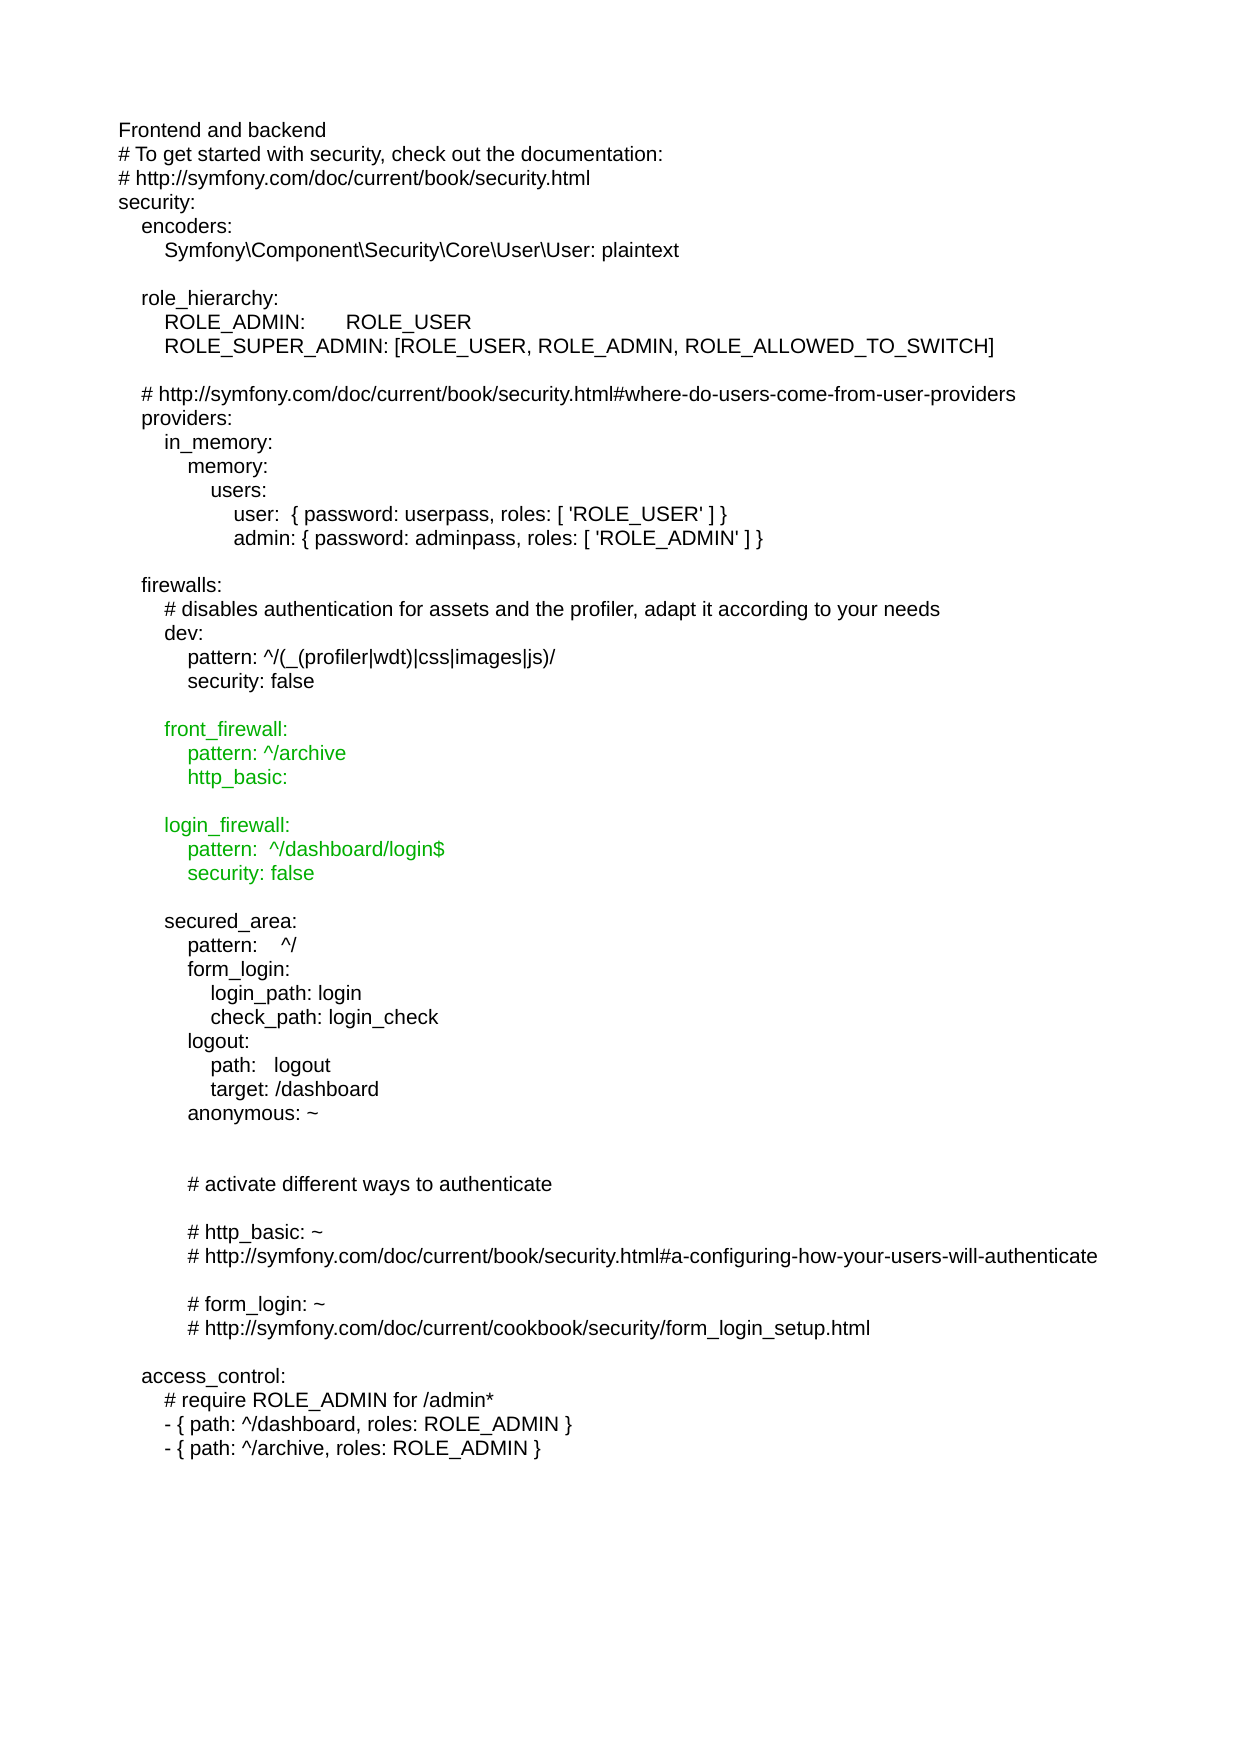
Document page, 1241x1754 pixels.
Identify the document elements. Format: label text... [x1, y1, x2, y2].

text pattern: ^/(_(profiler|wdt)|css|images|js)/ [118, 645, 1122, 669]
text users: [118, 477, 1122, 501]
text form_login: [118, 957, 1122, 981]
text login_firewall: [118, 813, 1122, 837]
text login_path: login [118, 981, 1122, 1004]
text pattern: ^/ [118, 933, 1122, 957]
text check_path: login_check [118, 1004, 1122, 1028]
text - { path: ^/dashboard, roles: ROLE_ADMIN } [118, 1412, 1122, 1436]
text dev: [118, 621, 1122, 645]
text # To get started with security, check out the documentation: [118, 142, 1122, 166]
text ROLE_SUPER_ADMIN: [ROLE_USER, ROLE_ADMIN, ROLE_ALLOWED_TO_SWITCH] [118, 334, 1122, 358]
text encoders: [118, 214, 1122, 238]
text security: false [118, 669, 1122, 693]
text ROLE_ADMIN: ROLE_USER [118, 310, 1122, 334]
text user: { password: userpass, roles: [ 'ROLE_USER' ] } [118, 501, 1122, 525]
text firewalls: [118, 573, 1122, 597]
text Symfony\Component\Security\Core\User\User: plaintext [118, 238, 1122, 262]
text # http_basic: ~ [118, 1220, 1122, 1244]
text # activate different ways to authenticate [118, 1172, 1122, 1196]
text anonymous: ~ [118, 1100, 1122, 1124]
text front_firewall: [118, 717, 1122, 741]
text # require ROLE_ADMIN for /admin* [118, 1388, 1122, 1412]
text http_basic: [118, 765, 1122, 789]
text admin: { password: adminpass, roles: [ 'ROLE_ADMIN' ] } [118, 525, 1122, 549]
text access_control: [118, 1364, 1122, 1388]
text # http://symfony.com/doc/current/book/security.html#where-do-users-come-from-user-providers [118, 382, 1122, 406]
text logout: [118, 1028, 1122, 1052]
text # disables authentication for assets and the profiler, adapt it according to your needs [118, 597, 1122, 621]
text role_hierarchy: [118, 286, 1122, 310]
text target: /dashboard [118, 1076, 1122, 1100]
text security: [118, 190, 1122, 214]
text memory: [118, 453, 1122, 477]
text path: logout [118, 1052, 1122, 1076]
text Frontend and backend [118, 118, 1122, 142]
text in_memory: [118, 429, 1122, 453]
text pattern: ^/dashboard/login$ [118, 837, 1122, 861]
text # form_login: ~ [118, 1292, 1122, 1316]
text secured_area: [118, 909, 1122, 933]
text # http://symfony.com/doc/current/book/security.html [118, 166, 1122, 190]
text # http://symfony.com/doc/current/cookbook/security/form_login_setup.html [118, 1316, 1122, 1340]
text pattern: ^/archive [118, 741, 1122, 765]
text providers: [118, 406, 1122, 429]
text security: false [118, 861, 1122, 885]
text # http://symfony.com/doc/current/book/security.html#a-configuring-how-your-users-will-authenticate [118, 1244, 1122, 1268]
text - { path: ^/archive, roles: ROLE_ADMIN } [118, 1436, 1122, 1460]
